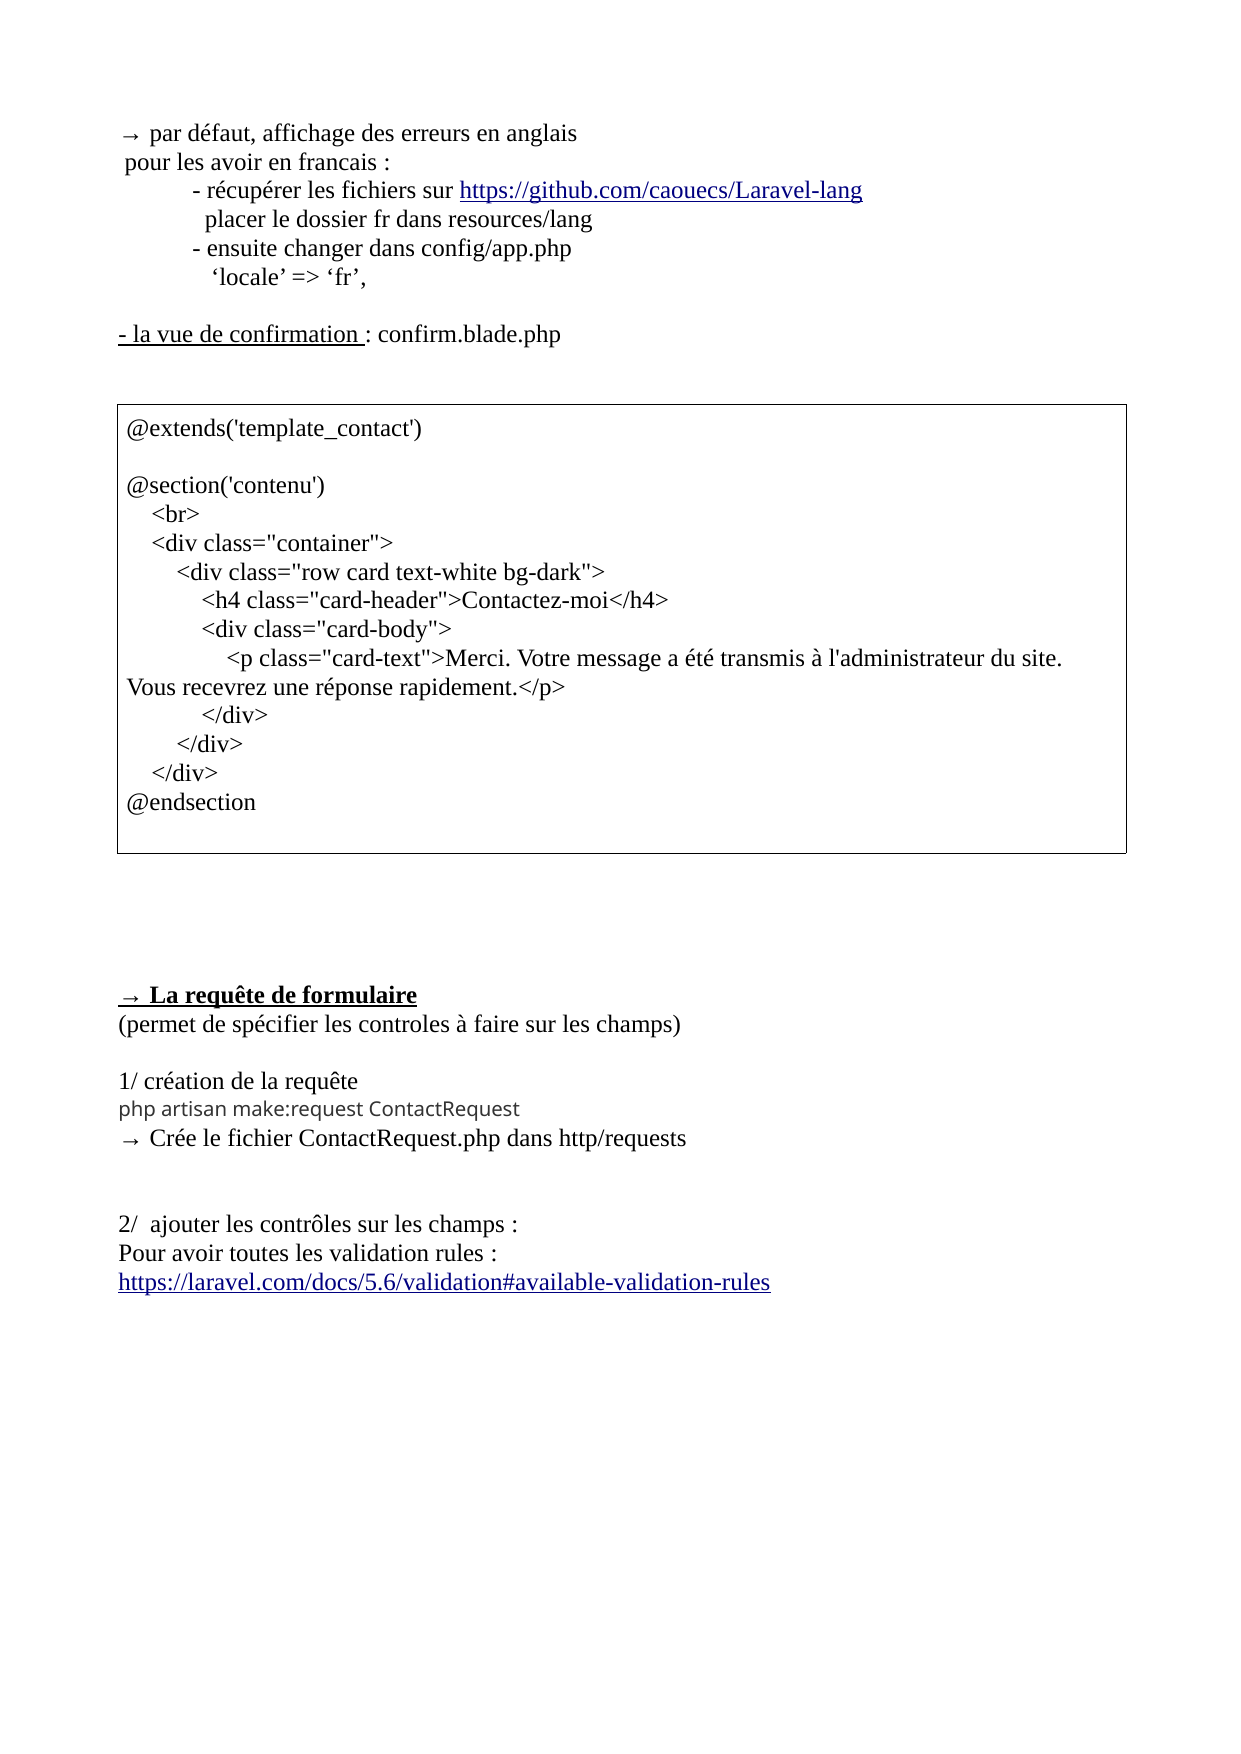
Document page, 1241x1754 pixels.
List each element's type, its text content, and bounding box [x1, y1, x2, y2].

text - la vue de confirmation : confirm.blade.php [118, 319, 1122, 348]
text 1/ création de la requête [118, 1066, 1122, 1095]
text https://laravel.com/docs/5.6/validation#available-validation-rules [118, 1267, 1122, 1295]
text </div> [126, 758, 1117, 787]
text </div> [126, 729, 1117, 758]
text @extends('template_contact') [126, 413, 1117, 442]
text pour les avoir en francais : [118, 147, 1122, 176]
text Pour avoir toutes les validation rules : [118, 1238, 1122, 1267]
text @section('contenu') [126, 471, 1117, 499]
text @endsection [126, 787, 1117, 816]
text placer le dossier fr dans resources/lang [118, 204, 1122, 233]
text 2/ ajouter les contrôles sur les champs : [118, 1209, 1122, 1238]
text <p class="card-text">Merci. Votre message a été transmis à l'administrateur du site. Vous recevrez une réponse rapidement.</p> [126, 643, 1117, 701]
text <h4 class="card-header">Contactez-moi</h4> [126, 586, 1117, 614]
text <div class="card-body"> [126, 614, 1117, 643]
text <div class="row card text-white bg-dark"> [126, 557, 1117, 586]
text - récupérer les fichiers sur https://github.com/caouecs/Laravel-lang [118, 176, 1122, 204]
text <div class="container"> [126, 528, 1117, 557]
text php artisan make:request ContactRequest [118, 1095, 1122, 1123]
text (permet de spécifier les controles à faire sur les champs) [118, 1009, 1122, 1038]
text ‘locale’ => ‘fr’, [118, 262, 1122, 291]
text - ensuite changer dans config/app.php [118, 233, 1122, 262]
text </div> [126, 701, 1117, 729]
text <br> [126, 499, 1117, 528]
text → Crée le fichier ContactRequest.php dans http/requests [118, 1123, 1122, 1152]
text → La requête de formulaire [118, 980, 1122, 1009]
text → par défaut, affichage des erreurs en anglais [118, 118, 1122, 147]
